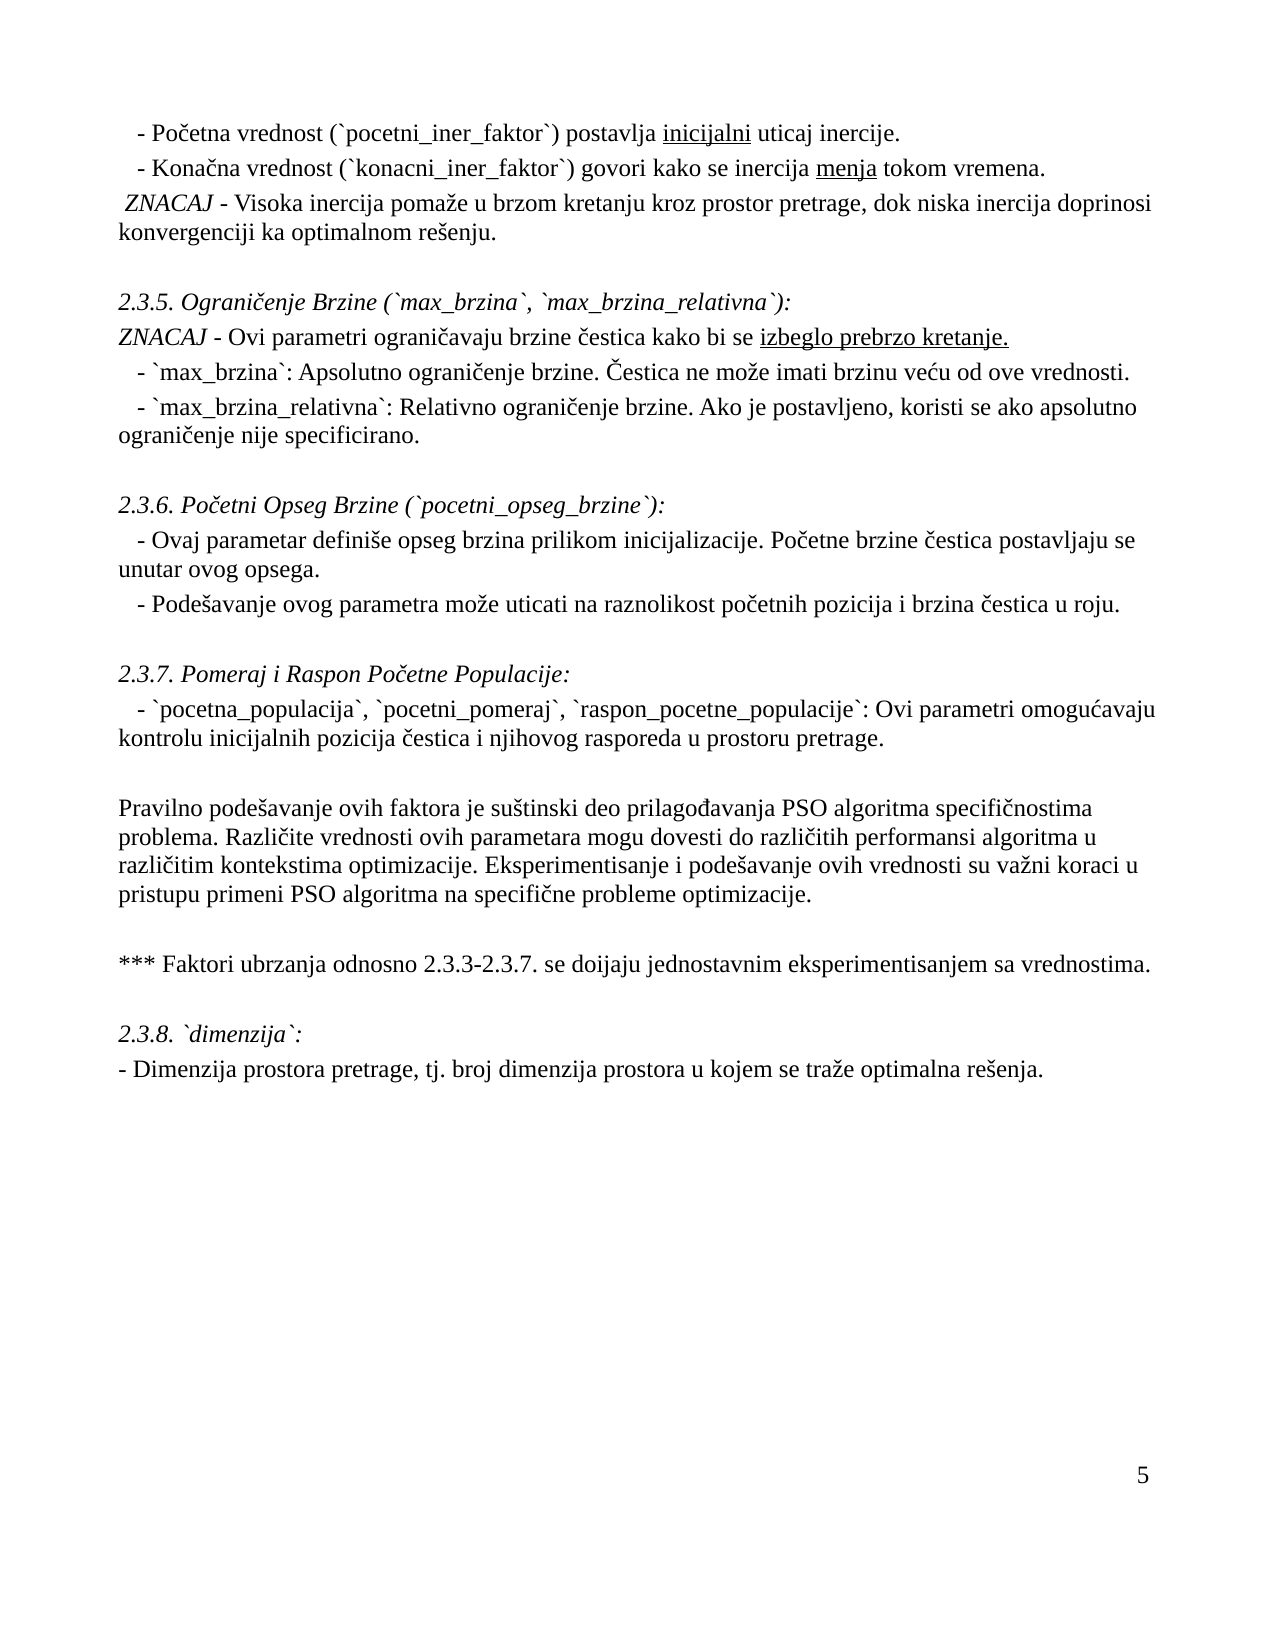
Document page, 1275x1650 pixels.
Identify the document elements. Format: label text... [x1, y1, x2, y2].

text ZNACAJ - Ovi parametri ograničavaju brzine čestica kako bi se izbeglo prebrzo kretanje. [118, 322, 1157, 351]
text 2.3.7. Pomeraj i Raspon Početne Populacije: [118, 659, 1157, 688]
text - `max_brzina_relativna`: Relativno ograničenje brzine. Ako je postavljeno, koristi se ako apsolutno ograničenje nije specificirano. [118, 392, 1157, 449]
text - Konačna vrednost (`konacni_iner_faktor`) govori kako se inercija menja tokom vremena. [118, 153, 1157, 182]
text 2.3.5. Ograničenje Brzine (`max_brzina`, `max_brzina_relativna`): [118, 287, 1157, 316]
text 2.3.8. `dimenzija`: [118, 1019, 1157, 1048]
text Pravilno podešavanje ovih faktora je suštinski deo prilagođavanja PSO algoritma specifičnostima problema. Različite vrednosti ovih parametara mogu dovesti do različitih performansi algoritma u različitim kontekstima optimizacije. Eksperimentisanje i podešavanje ovih vrednosti su važni koraci u pristupu primeni PSO algoritma na specifične probleme optimizacije. [118, 793, 1157, 908]
text - Ovaj parametar definiše opseg brzina prilikom inicijalizacije. Početne brzine čestica postavljaju se unutar ovog opsega. [118, 526, 1157, 583]
text 2.3.6. Početni Opseg Brzine (`pocetni_opseg_brzine`): [118, 491, 1157, 519]
text *** Faktori ubrzanja odnosno 2.3.3-2.3.7. se doijaju jednostavnim eksperimentisanjem sa vrednostima. [118, 949, 1157, 978]
text ZNACAJ - Visoka inercija pomaže u brzom kretanju kroz prostor pretrage, dok niska inercija doprinosi konvergenciji ka optimalnom rešenju. [118, 188, 1157, 246]
text - Početna vrednost (`pocetni_iner_faktor`) postavlja inicijalni uticaj inercije. [118, 118, 1157, 147]
text - `pocetna_populacija`, `pocetni_pomeraj`, `raspon_pocetne_populacije`: Ovi parametri omogućavaju kontrolu inicijalnih pozicija čestica i njihovog rasporeda u prostoru pretrage. [118, 694, 1157, 752]
text - `max_brzina`: Apsolutno ograničenje brzine. Čestica ne može imati brzinu veću od ove vrednosti. [118, 357, 1157, 386]
text - Dimenzija prostora pretrage, tj. broj dimenzija prostora u kojem se traže optimalna rešenja. [118, 1054, 1157, 1083]
text - Podešavanje ovog parametra može uticati na raznolikost početnih pozicija i brzina čestica u roju. [118, 589, 1157, 618]
